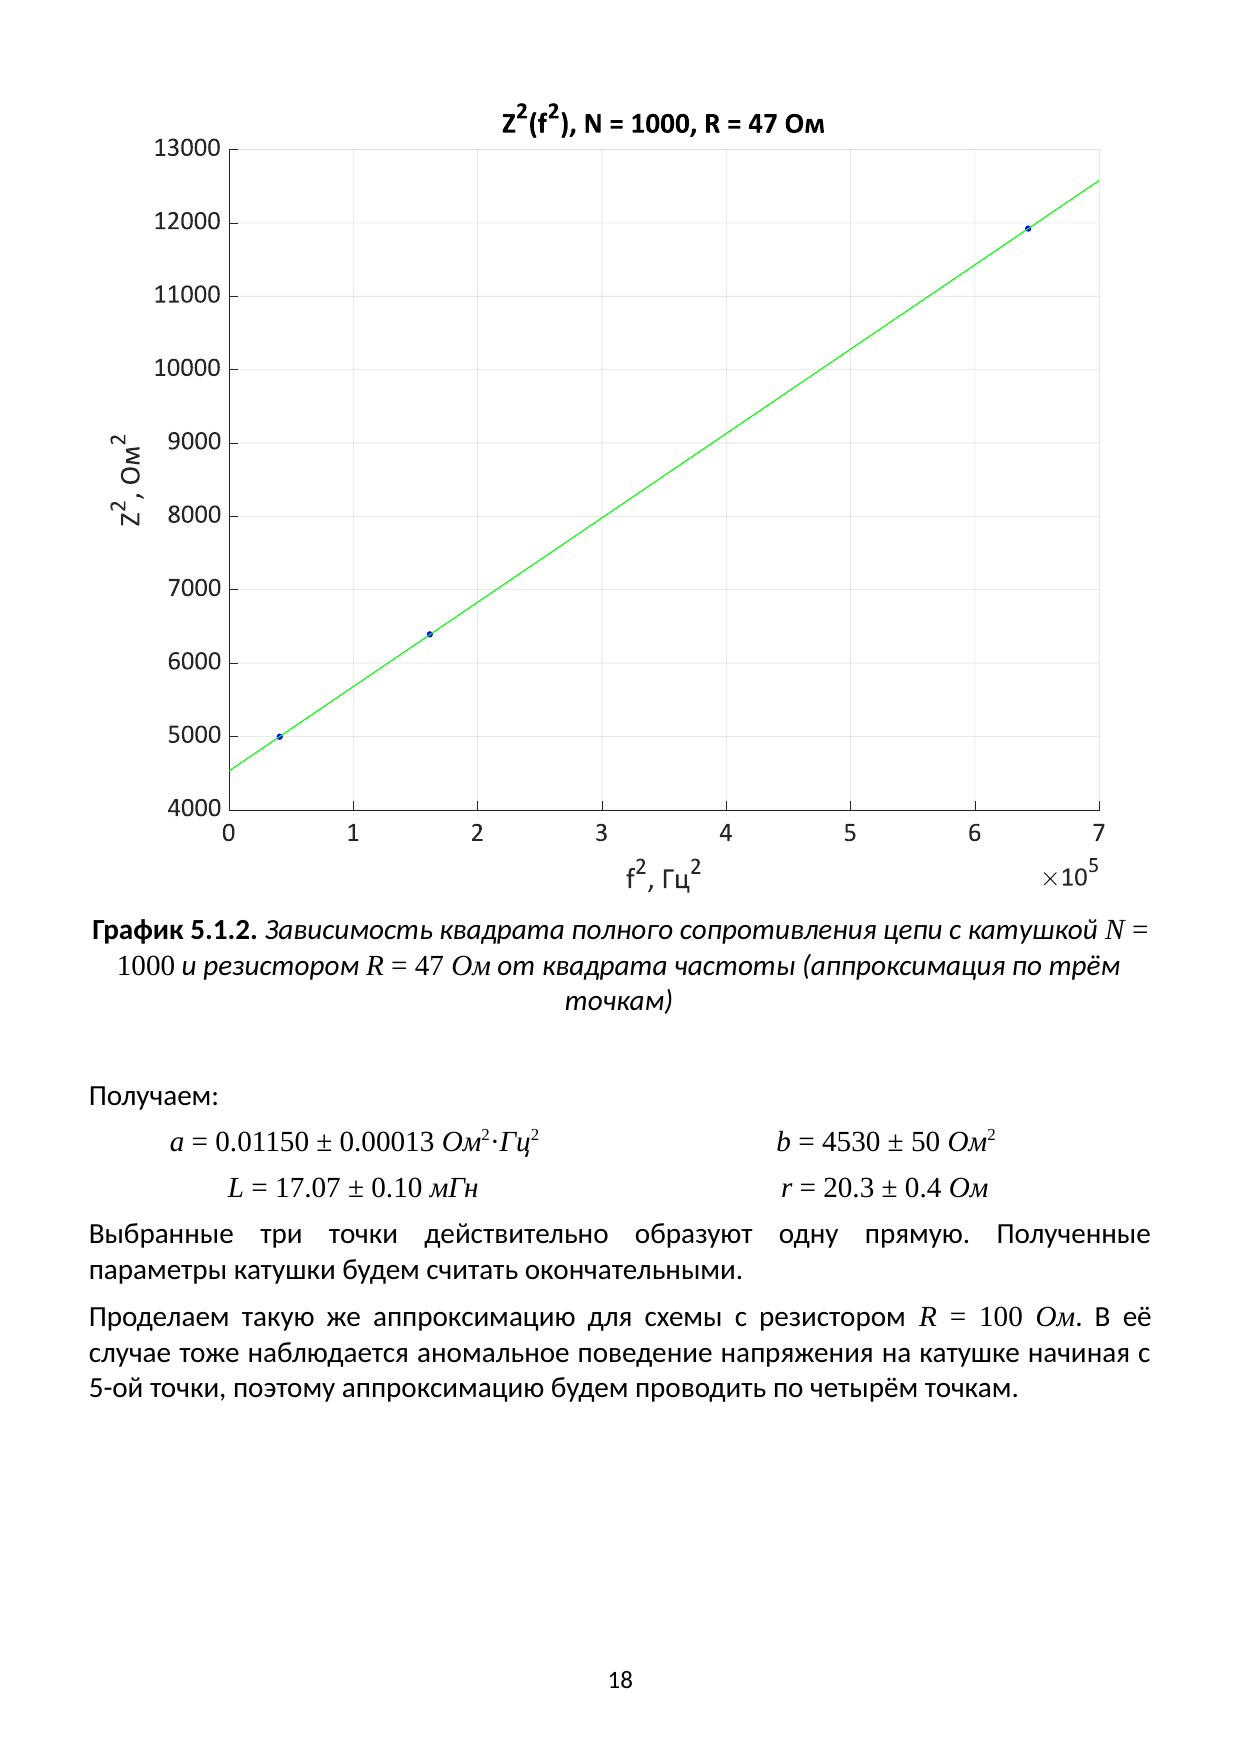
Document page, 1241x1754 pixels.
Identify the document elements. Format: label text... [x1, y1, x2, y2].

text Проделаем такую же аппроксимацию для схемы с резистором R = 100 Ом. В её случае тоже наблюдается аномальное поведение напряжения на катушке начиная с 5-ой точки, поэтому аппроксимацию будем проводить по четырём точкам. [88, 1298, 1152, 1405]
table_cell L = 17.07 ± 0.10 мГн [89, 1170, 620, 1215]
table_header a = 0.01150 ± 0.00013 Ом2·Гц2 [89, 1125, 620, 1170]
table_cell r = 20.3 ± 0.4 Ом [620, 1170, 1152, 1215]
table_header b = 4530 ± 50 Ом2 [620, 1125, 1152, 1170]
text Получаем: [88, 1077, 1152, 1113]
text Выбранные три точки действительно образуют одну прямую. Полученные параметры катушки будем считать окончательными. [88, 1215, 1152, 1286]
text График 5.1.2. Зависимость квадрата полного сопротивления цепи с катушкой N = 1000 и резистором R = 47 Ом от квадрата частоты (аппроксимация по трём точкам) [88, 911, 1152, 1018]
